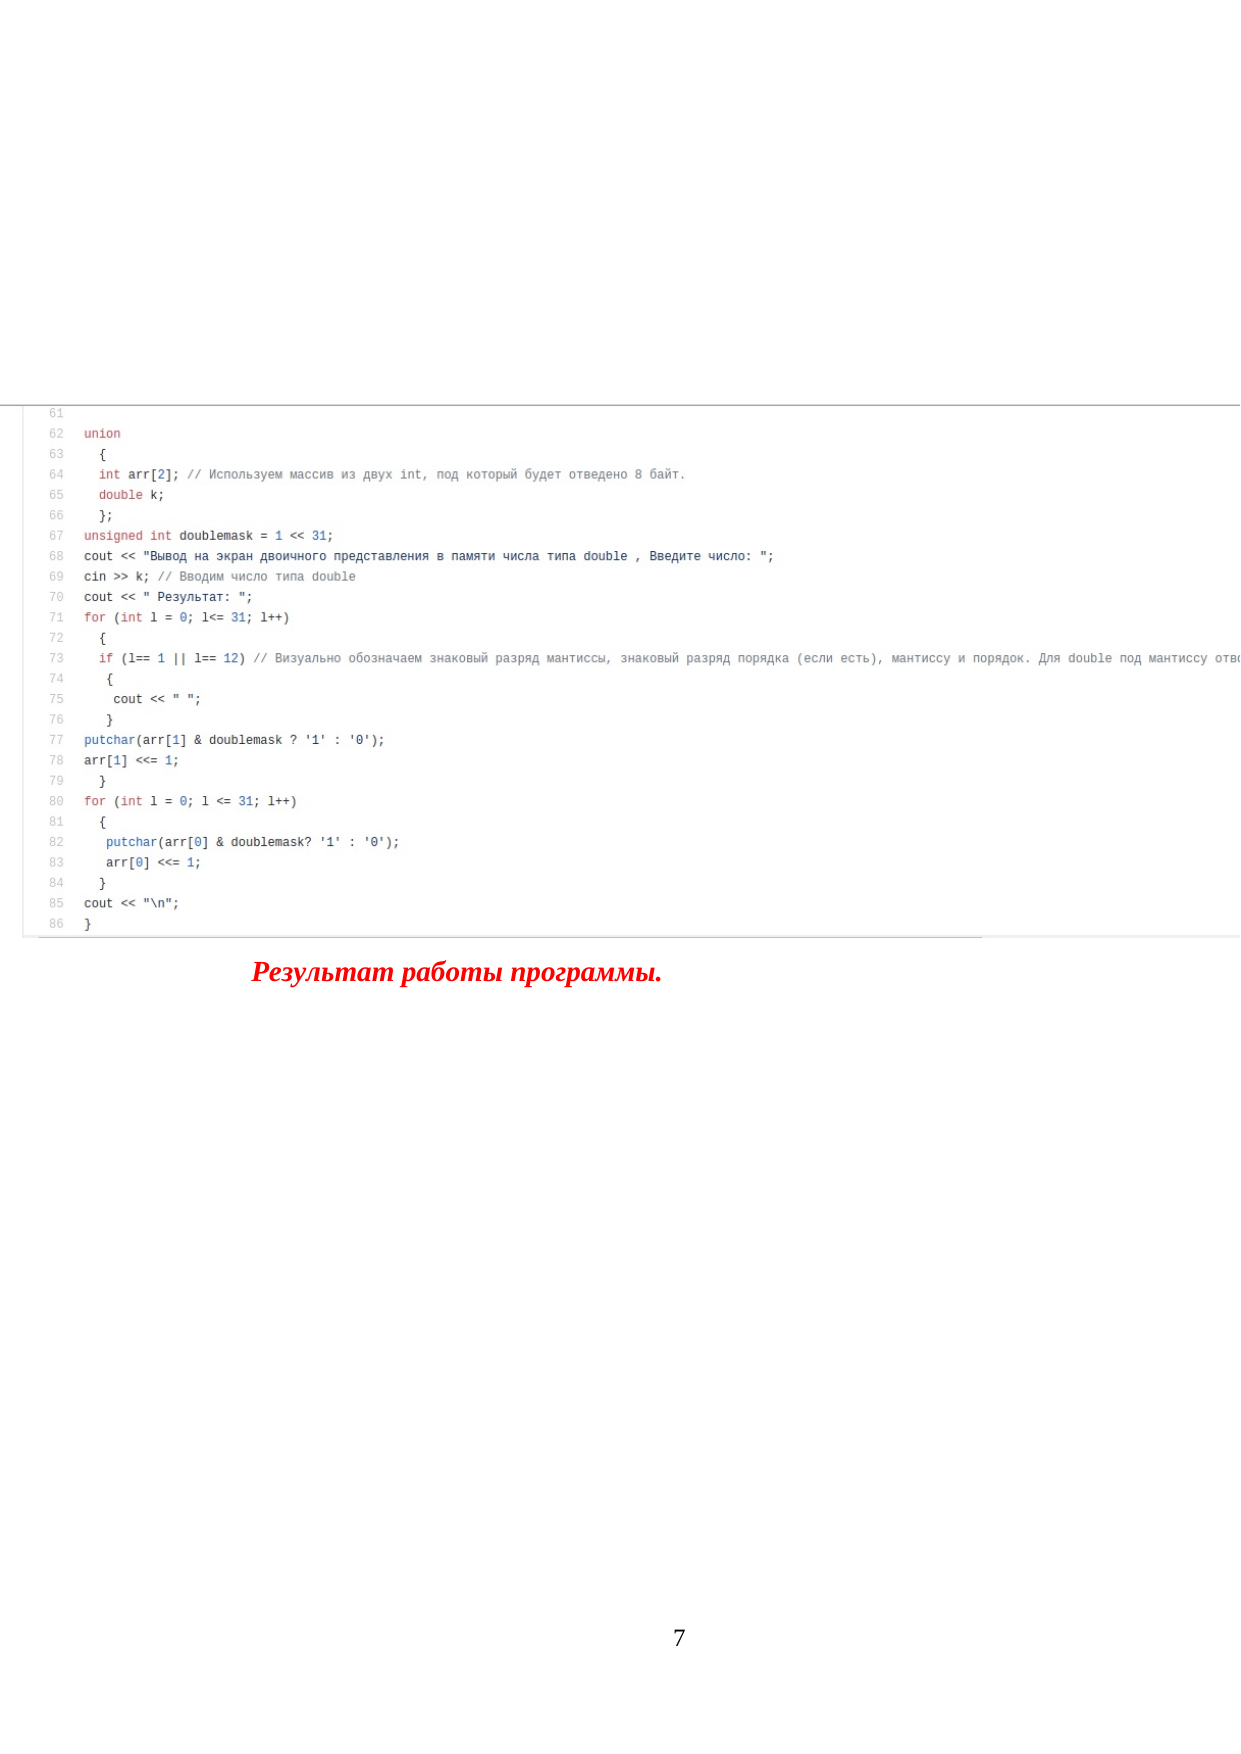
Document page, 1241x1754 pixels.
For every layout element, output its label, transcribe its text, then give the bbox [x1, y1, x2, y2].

picture [0, 404, 1241, 938]
text Результат работы программы. [177, 938, 1181, 988]
